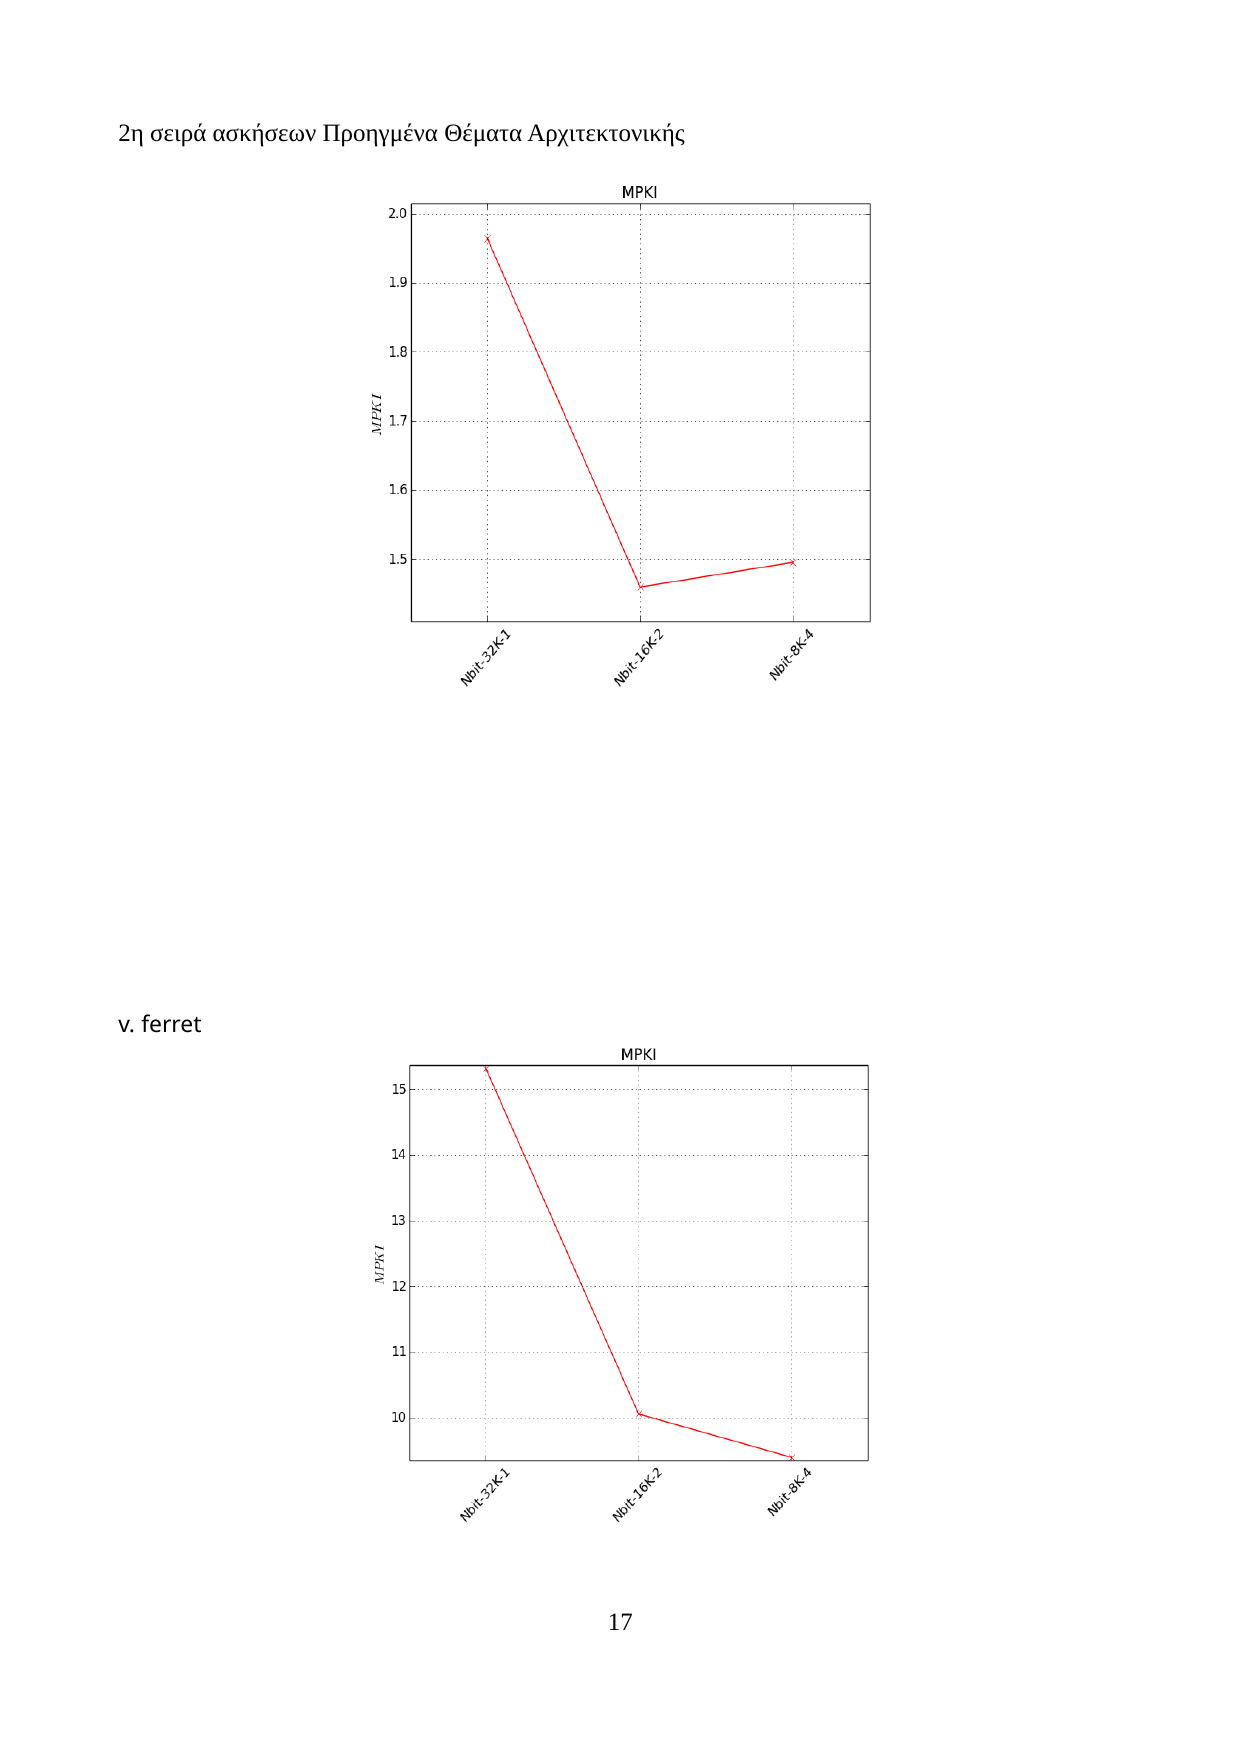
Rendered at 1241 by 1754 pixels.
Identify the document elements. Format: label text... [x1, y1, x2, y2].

picture [364, 176, 876, 696]
title ferret [118, 1008, 1122, 1039]
picture [367, 1039, 873, 1531]
